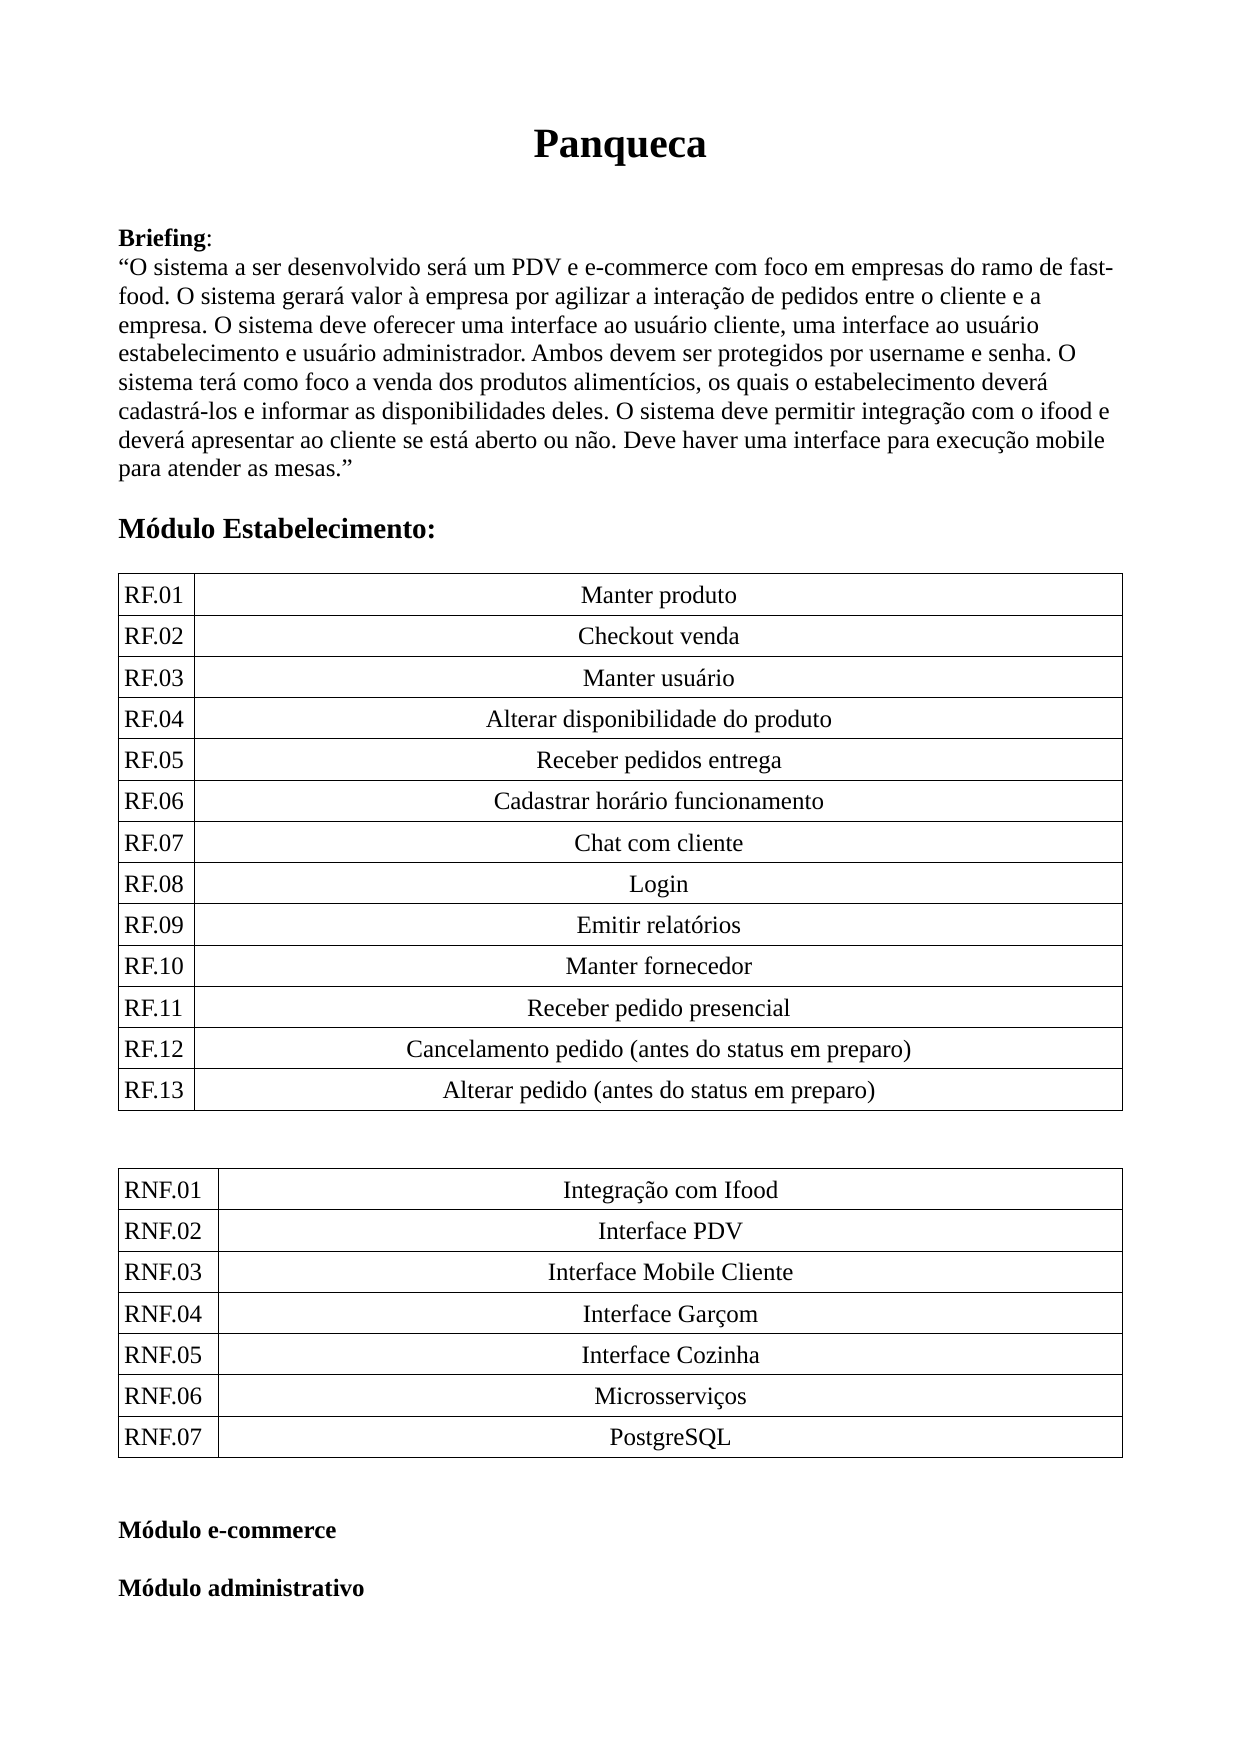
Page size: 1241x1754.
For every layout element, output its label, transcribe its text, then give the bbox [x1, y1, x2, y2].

table_cell PostgreSQL [219, 1417, 1122, 1457]
table_header RNF.01 [119, 1169, 218, 1209]
table_cell RF.07 [119, 822, 194, 862]
table_cell Alterar pedido (antes do status em preparo) [195, 1069, 1122, 1109]
text “O sistema a ser desenvolvido será um PDV e e-commerce com foco em empresas do ramo de fast-food. O sistema gerará valor à empresa por agilizar a interação de pedidos entre o cliente e a empresa. O sistema deve oferecer uma interface ao usuário cliente, uma interface ao usuário estabelecimento e usuário administrador. Ambos devem ser protegidos por username e senha. O sistema terá como foco a venda dos produtos alimentícios, os quais o estabelecimento deverá cadastrá-los e informar as disponibilidades deles. O sistema deve permitir integração com o ifood e deverá apresentar ao cliente se está aberto ou não. Deve haver uma interface para execução mobile para atender as mesas.” [118, 252, 1122, 482]
table_cell Manter fornecedor [195, 946, 1122, 986]
table_cell RF.12 [119, 1028, 194, 1068]
table_header Integração com Ifood [219, 1169, 1122, 1209]
table_cell Cancelamento pedido (antes do status em preparo) [195, 1028, 1122, 1068]
table_cell RNF.03 [119, 1252, 218, 1292]
table_cell Alterar disponibilidade do produto [195, 698, 1122, 738]
table_cell Cadastrar horário funcionamento [195, 781, 1122, 821]
table_cell RF.09 [119, 904, 194, 944]
text Panqueca [118, 118, 1122, 166]
text Briefing: [118, 223, 1122, 252]
text Módulo administrativo [118, 1573, 1122, 1602]
table_cell RF.02 [119, 616, 194, 656]
table_cell Checkout venda [195, 616, 1122, 656]
table_cell RF.10 [119, 946, 194, 986]
table_header Manter produto [195, 574, 1122, 614]
table_cell RF.04 [119, 698, 194, 738]
table_cell Chat com cliente [195, 822, 1122, 862]
table_cell RNF.07 [119, 1417, 218, 1457]
table_cell RF.03 [119, 657, 194, 697]
table_cell Login [195, 863, 1122, 903]
table_cell RF.11 [119, 987, 194, 1027]
table_cell Interface Cozinha [219, 1334, 1122, 1374]
table_cell Manter usuário [195, 657, 1122, 697]
table_cell RNF.02 [119, 1210, 218, 1251]
text Módulo Estabelecimento: [118, 511, 1122, 544]
table_cell RF.13 [119, 1069, 194, 1109]
table_cell Receber pedidos entrega [195, 739, 1122, 779]
table_cell Microsserviços [219, 1375, 1122, 1416]
table_cell Interface Garçom [219, 1293, 1122, 1333]
table_cell RF.05 [119, 739, 194, 779]
table_cell RNF.06 [119, 1375, 218, 1416]
table_cell Emitir relatórios [195, 904, 1122, 944]
text Módulo e-commerce [118, 1515, 1122, 1544]
table_cell RNF.04 [119, 1293, 218, 1333]
table_cell RF.08 [119, 863, 194, 903]
table_cell Interface PDV [219, 1210, 1122, 1251]
table_cell RF.06 [119, 781, 194, 821]
table_cell RNF.05 [119, 1334, 218, 1374]
table_header RF.01 [119, 574, 194, 614]
table_cell Receber pedido presencial [195, 987, 1122, 1027]
table_cell Interface Mobile Cliente [219, 1252, 1122, 1292]
